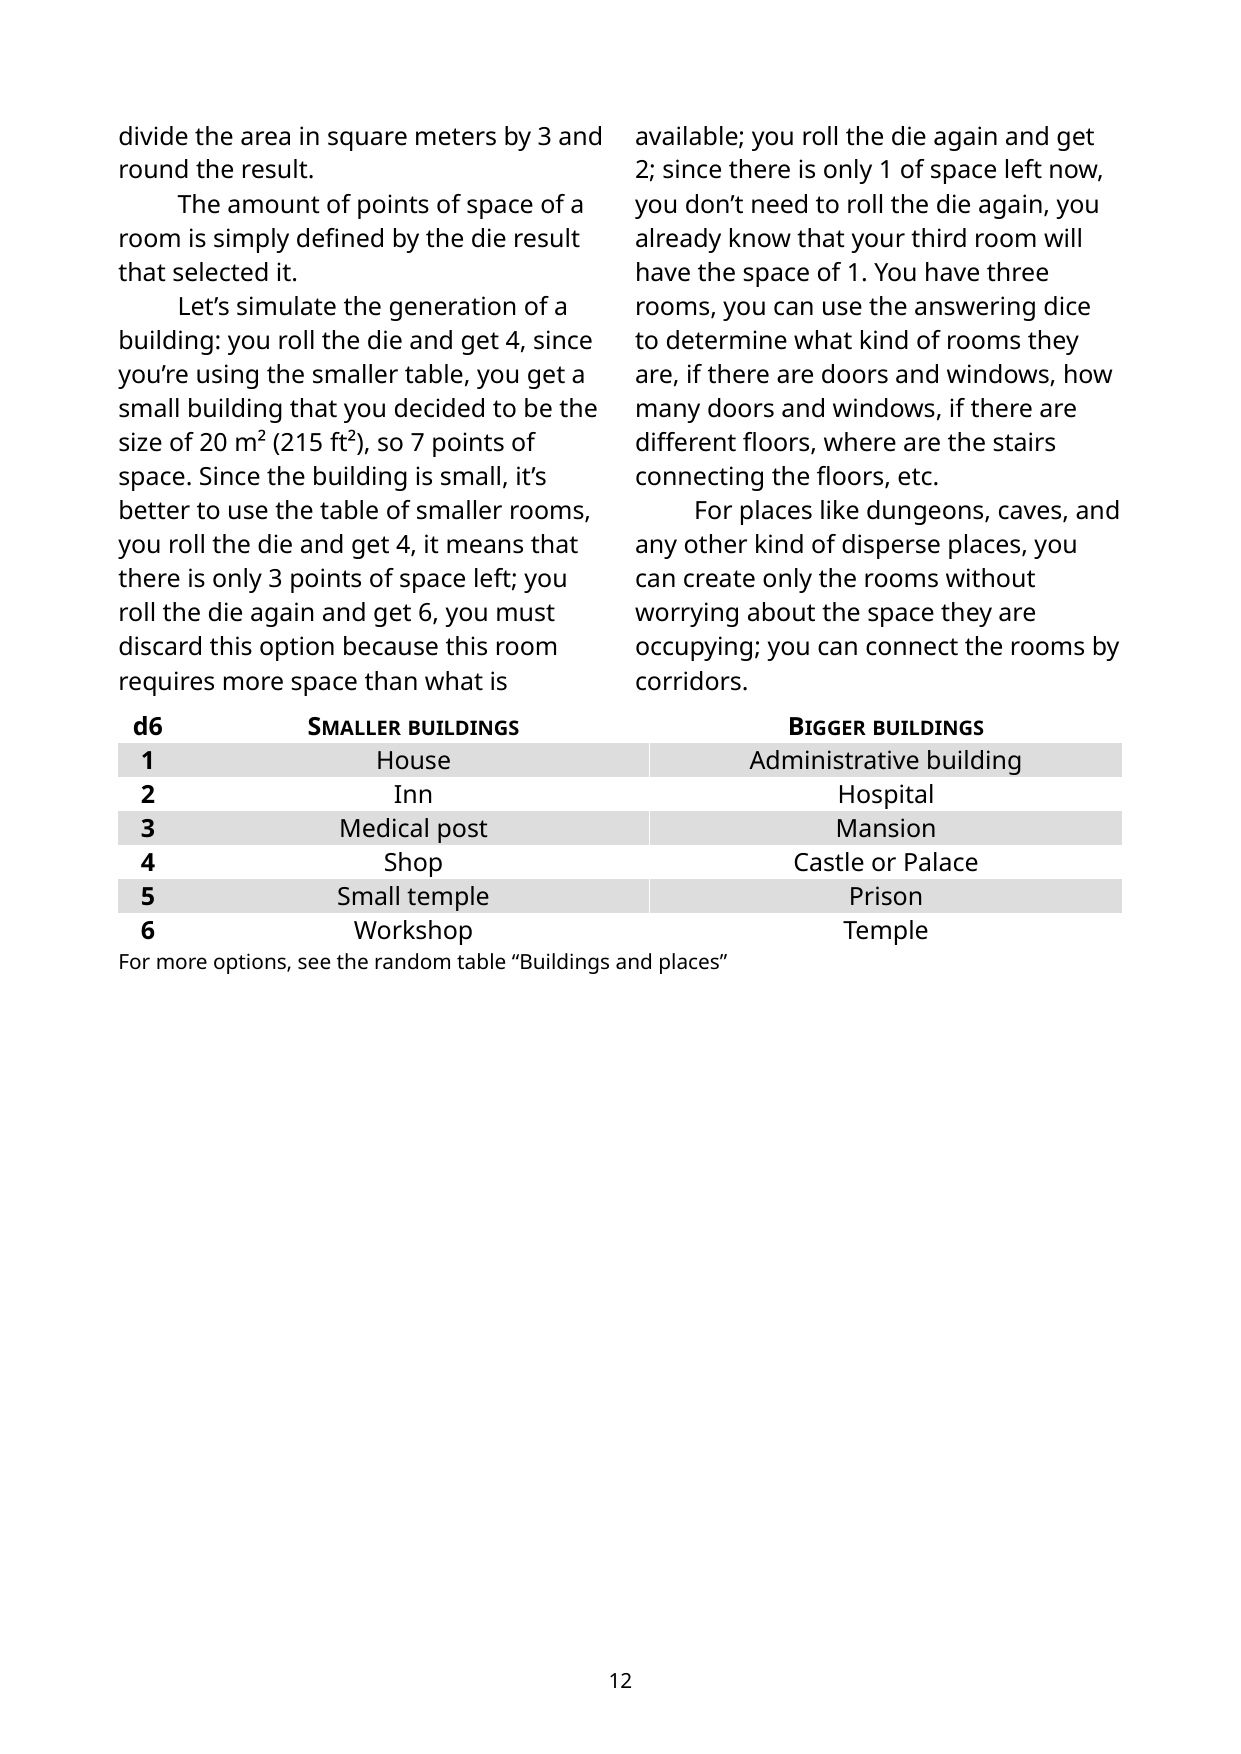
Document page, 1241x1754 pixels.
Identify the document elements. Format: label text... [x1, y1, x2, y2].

table_cell Shop [177, 845, 649, 879]
table_cell Inn [177, 777, 649, 811]
text The amount of points of space of a room is simply defined by the die result that selected it. [118, 186, 605, 288]
table_cell 2 [118, 777, 177, 811]
table_cell For more options, see the random table “Buildings and places” [118, 947, 1122, 975]
table_cell 6 [118, 913, 177, 947]
table_cell Prison [650, 879, 1122, 913]
table_cell House [177, 743, 649, 777]
table_header d6 [118, 709, 177, 743]
table_cell Small temple [177, 879, 649, 913]
table_header Bigger buildings [650, 709, 1122, 743]
table_cell Castle or Palace [650, 845, 1122, 879]
table_cell 3 [118, 811, 177, 845]
table_cell Workshop [177, 913, 649, 947]
table_cell 5 [118, 879, 177, 913]
table_cell Medical post [177, 811, 649, 845]
table_cell Temple [650, 913, 1122, 947]
table_header Smaller buildings [177, 709, 649, 743]
table_cell Hospital [650, 777, 1122, 811]
table_cell Mansion [650, 811, 1122, 845]
text Let’s simulate the generation of a building: you roll the die and get 4, since you’re using the smaller table, you get a small building that you decided to be the size of 20 m² (215 ft²), so 7 points of space. Since the building is small, it’s better to use the table of smaller rooms, you roll the die and get 4, it means that there is only 3 points of space left; you roll the die again and get 6, you must discard this option because this room requires more space than what is [118, 288, 605, 697]
text divide the area in square meters by 3 and round the result. [118, 118, 605, 186]
text available; you roll the die again and get 2; since there is only 1 of space left now, you don’t need to roll the die again, you already know that your third room will have the space of 1. You have three rooms, you can use the answering dice to determine what kind of rooms they are, if there are doors and windows, how many doors and windows, if there are different floors, where are the stairs connecting the floors, etc. [635, 118, 1122, 493]
table_cell 1 [118, 743, 177, 777]
table_cell Administrative building [650, 743, 1122, 777]
table_cell 4 [118, 845, 177, 879]
text For places like dungeons, caves, and any other kind of disperse places, you can create only the rooms without worrying about the space they are occupying; you can connect the rooms by corridors. [635, 493, 1122, 697]
